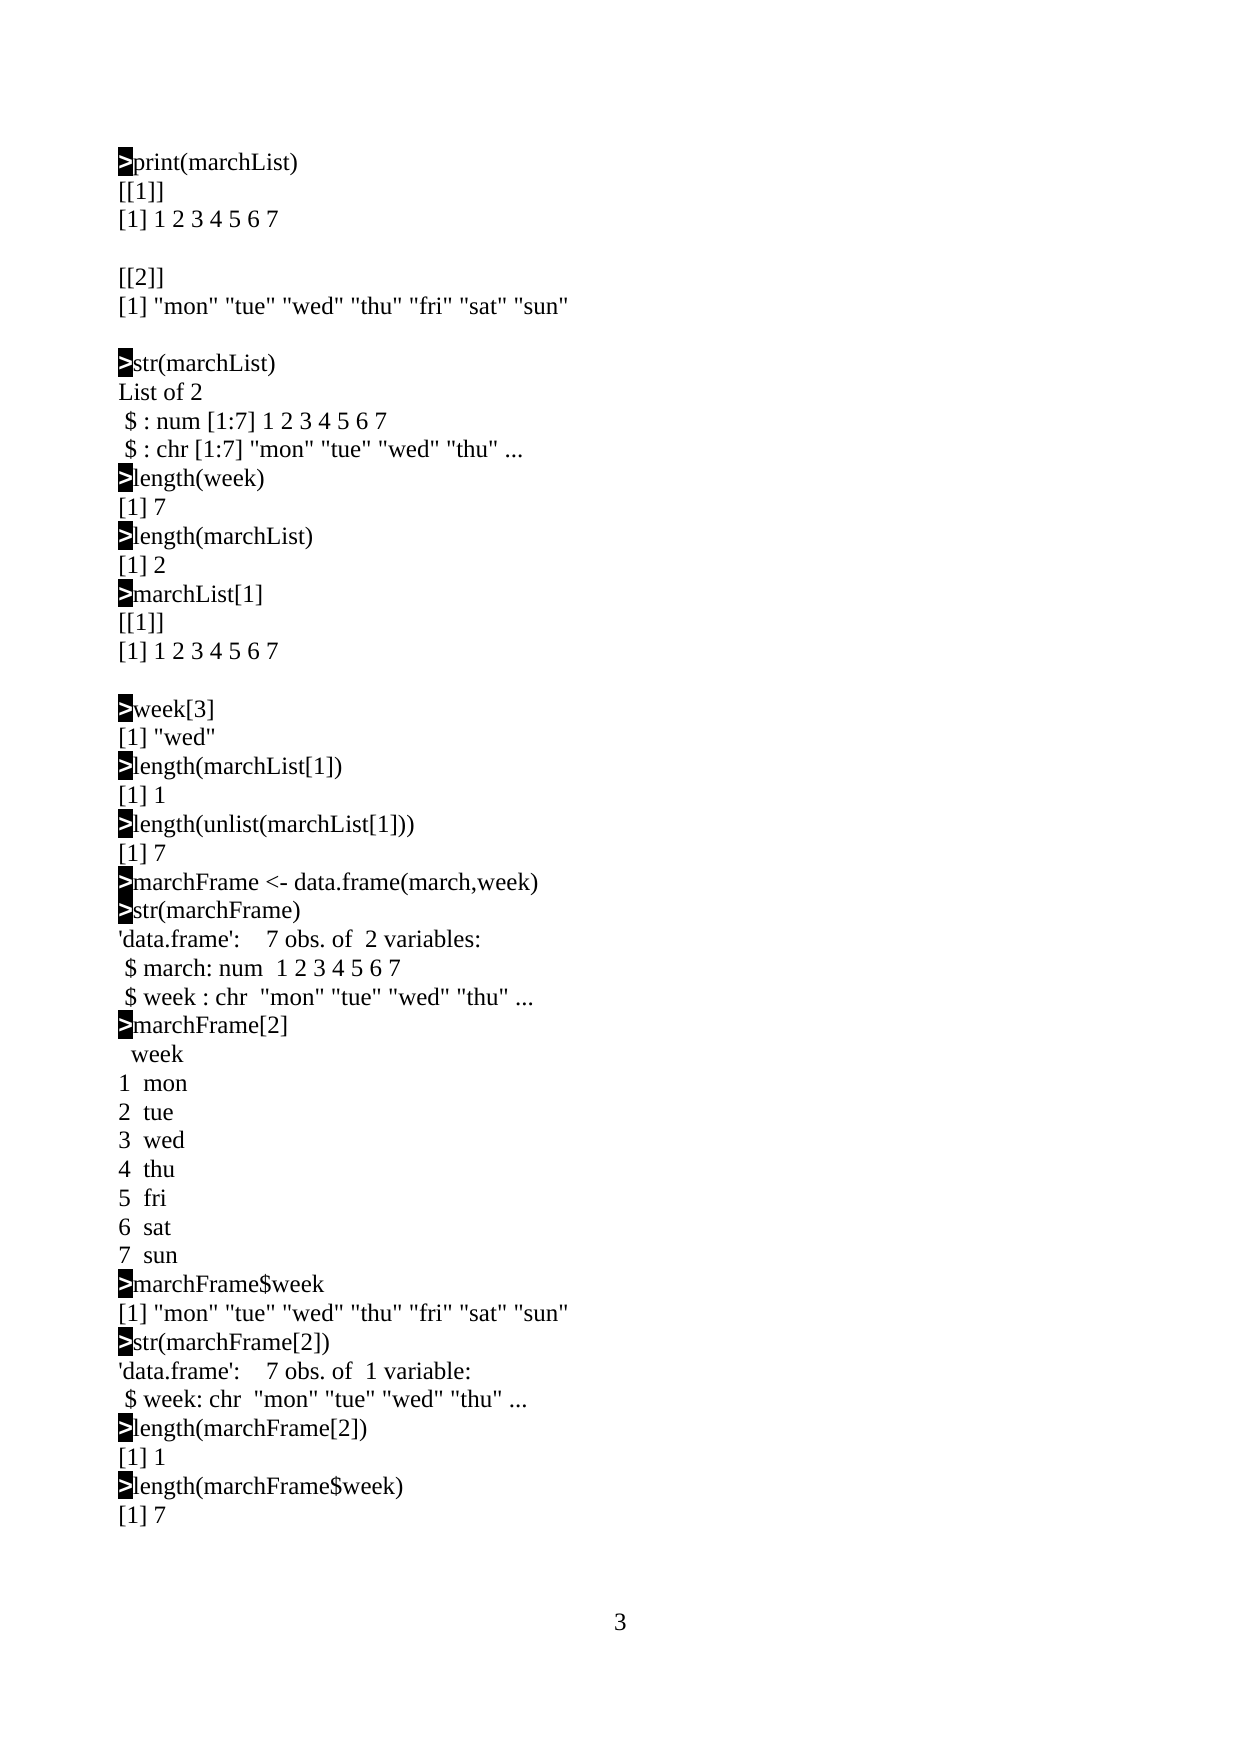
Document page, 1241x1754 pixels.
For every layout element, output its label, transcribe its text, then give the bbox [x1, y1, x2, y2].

text [1] 7 [118, 838, 1122, 866]
text >length(week) [118, 463, 1122, 492]
text [1] 2 [118, 550, 1122, 578]
text [[1]] [118, 176, 1122, 204]
text [1] 1 [118, 1442, 1122, 1471]
text [1] 7 [118, 492, 1122, 521]
text $ : num [1:7] 1 2 3 4 5 6 7 [118, 406, 1122, 434]
text [1] "mon" "tue" "wed" "thu" "fri" "sat" "sun" [118, 1298, 1122, 1327]
text 7 sun [118, 1241, 1122, 1269]
text >length(marchFrame[2]) [118, 1413, 1122, 1442]
text 5 fri [118, 1183, 1122, 1212]
text [[2]] [118, 262, 1122, 291]
text 2 tue [118, 1097, 1122, 1126]
text 3 wed [118, 1126, 1122, 1154]
text [1] "mon" "tue" "wed" "thu" "fri" "sat" "sun" [118, 291, 1122, 319]
text >marchFrame <- data.frame(march,week) [118, 866, 1122, 895]
text [[1]] [118, 607, 1122, 636]
text >marchFrame[2] [118, 1010, 1122, 1039]
text [1] 1 2 3 4 5 6 7 [118, 204, 1122, 233]
text [1] 7 [118, 1500, 1122, 1528]
text >length(marchList[1]) [118, 751, 1122, 780]
text 1 mon [118, 1068, 1122, 1097]
text >print(marchList) [118, 147, 1122, 176]
text $ week: chr "mon" "tue" "wed" "thu" ... [118, 1384, 1122, 1413]
text [1] "wed" [118, 722, 1122, 751]
text 6 sat [118, 1212, 1122, 1241]
text >length(marchList) [118, 521, 1122, 550]
text 'data.frame': 7 obs. of 1 variable: [118, 1356, 1122, 1384]
text 4 thu [118, 1154, 1122, 1183]
text $ week : chr "mon" "tue" "wed" "thu" ... [118, 982, 1122, 1010]
text >length(unlist(marchList[1])) [118, 809, 1122, 838]
text >str(marchFrame) [118, 895, 1122, 924]
text $ march: num 1 2 3 4 5 6 7 [118, 953, 1122, 982]
text >marchList[1] [118, 578, 1122, 607]
text week [118, 1039, 1122, 1068]
text [1] 1 [118, 780, 1122, 809]
text >str(marchList) [118, 348, 1122, 377]
text >marchFrame$week [118, 1269, 1122, 1298]
text List of 2 [118, 377, 1122, 406]
text >str(marchFrame[2]) [118, 1327, 1122, 1356]
text [1] 1 2 3 4 5 6 7 [118, 636, 1122, 665]
text >length(marchFrame$week) [118, 1471, 1122, 1500]
text $ : chr [1:7] "mon" "tue" "wed" "thu" ... [118, 434, 1122, 463]
text 'data.frame': 7 obs. of 2 variables: [118, 924, 1122, 953]
text >week[3] [118, 694, 1122, 722]
